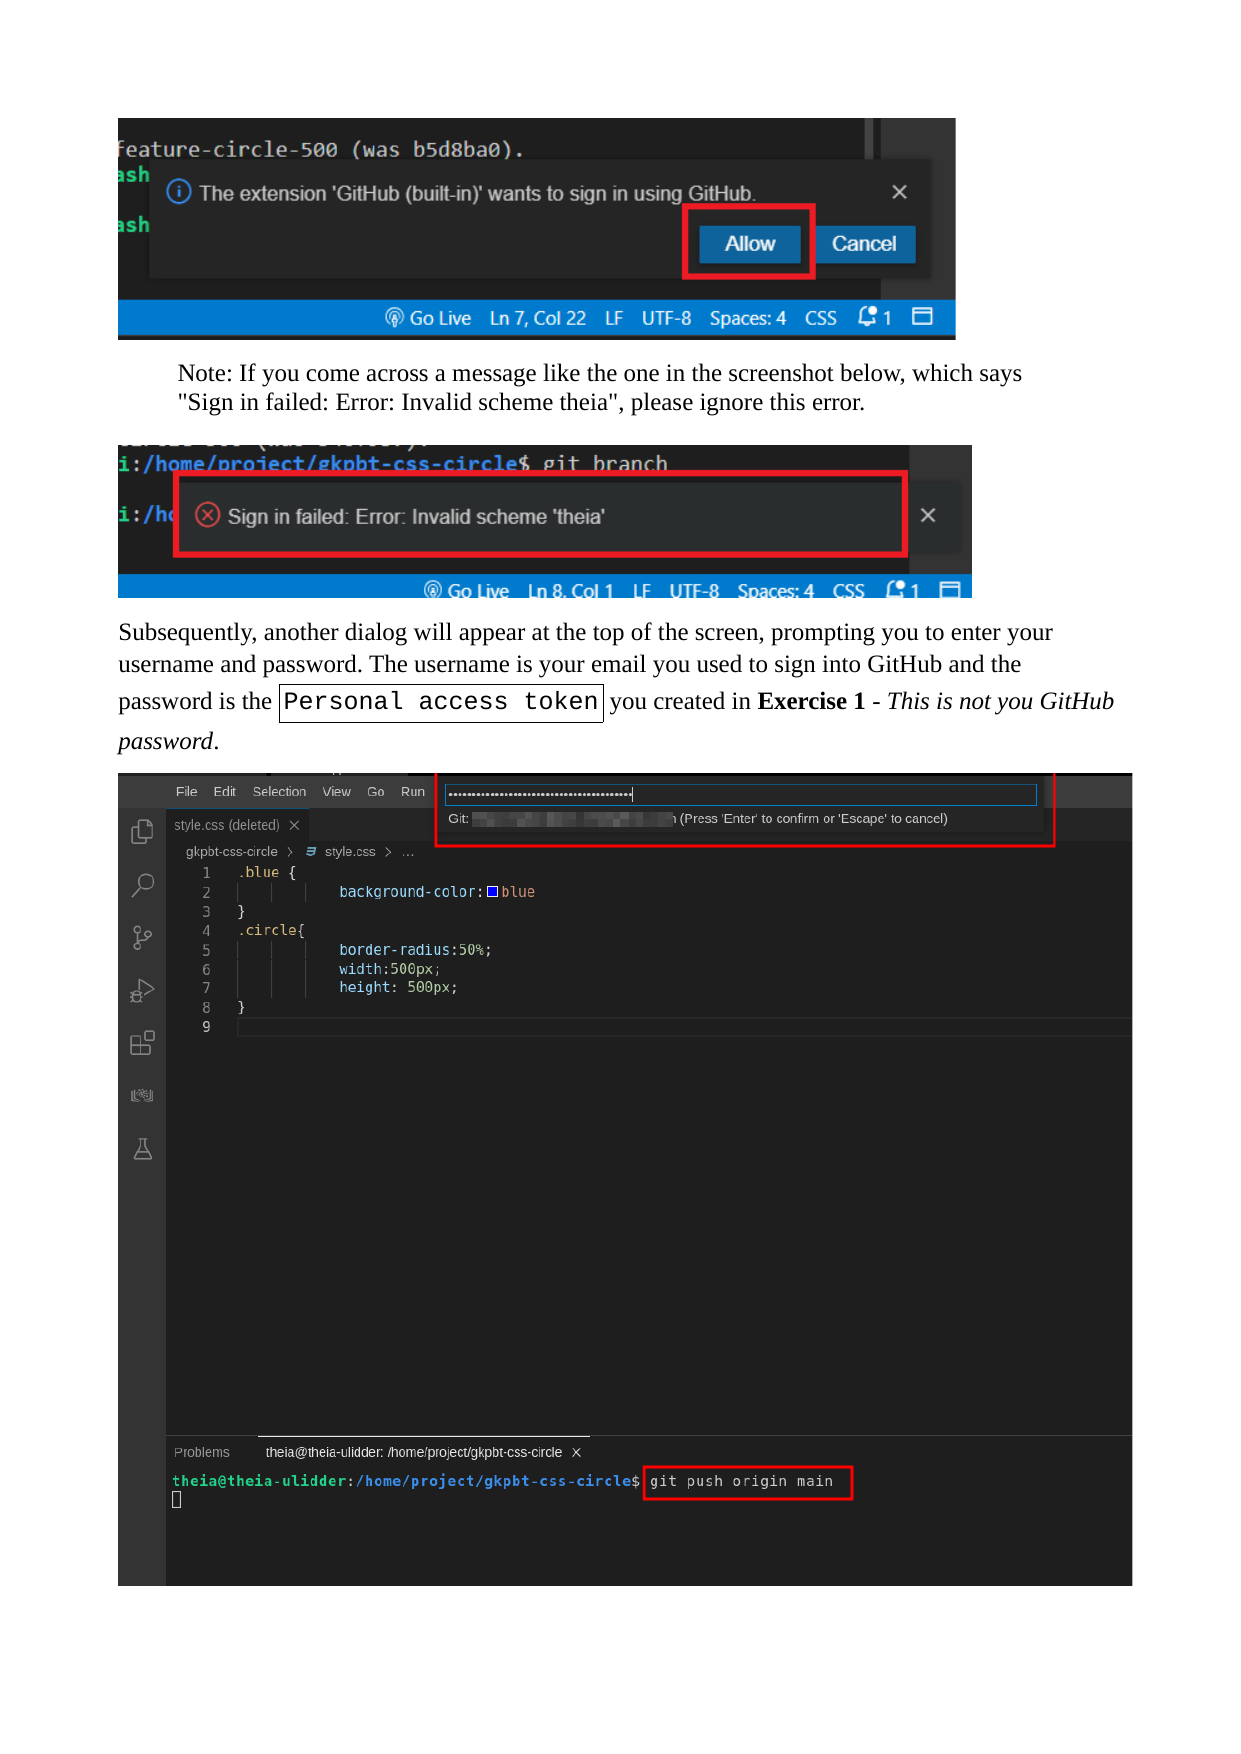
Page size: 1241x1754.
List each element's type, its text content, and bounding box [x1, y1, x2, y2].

picture [118, 773, 1133, 1586]
text Subsequently, another dialog will appear at the top of the screen, prompting you to enter your username and password. The username is your email you used to sign into GitHub and the password is the Personal access token you created in Exercise 1 - This is not you GitHub password. [118, 617, 1122, 755]
text Note: If you come across a message like the one in the screenshot below, which says "Sign in failed: Error: Invalid scheme theia", please ignore this error. [177, 358, 1063, 416]
picture [118, 445, 972, 598]
picture [118, 118, 956, 340]
